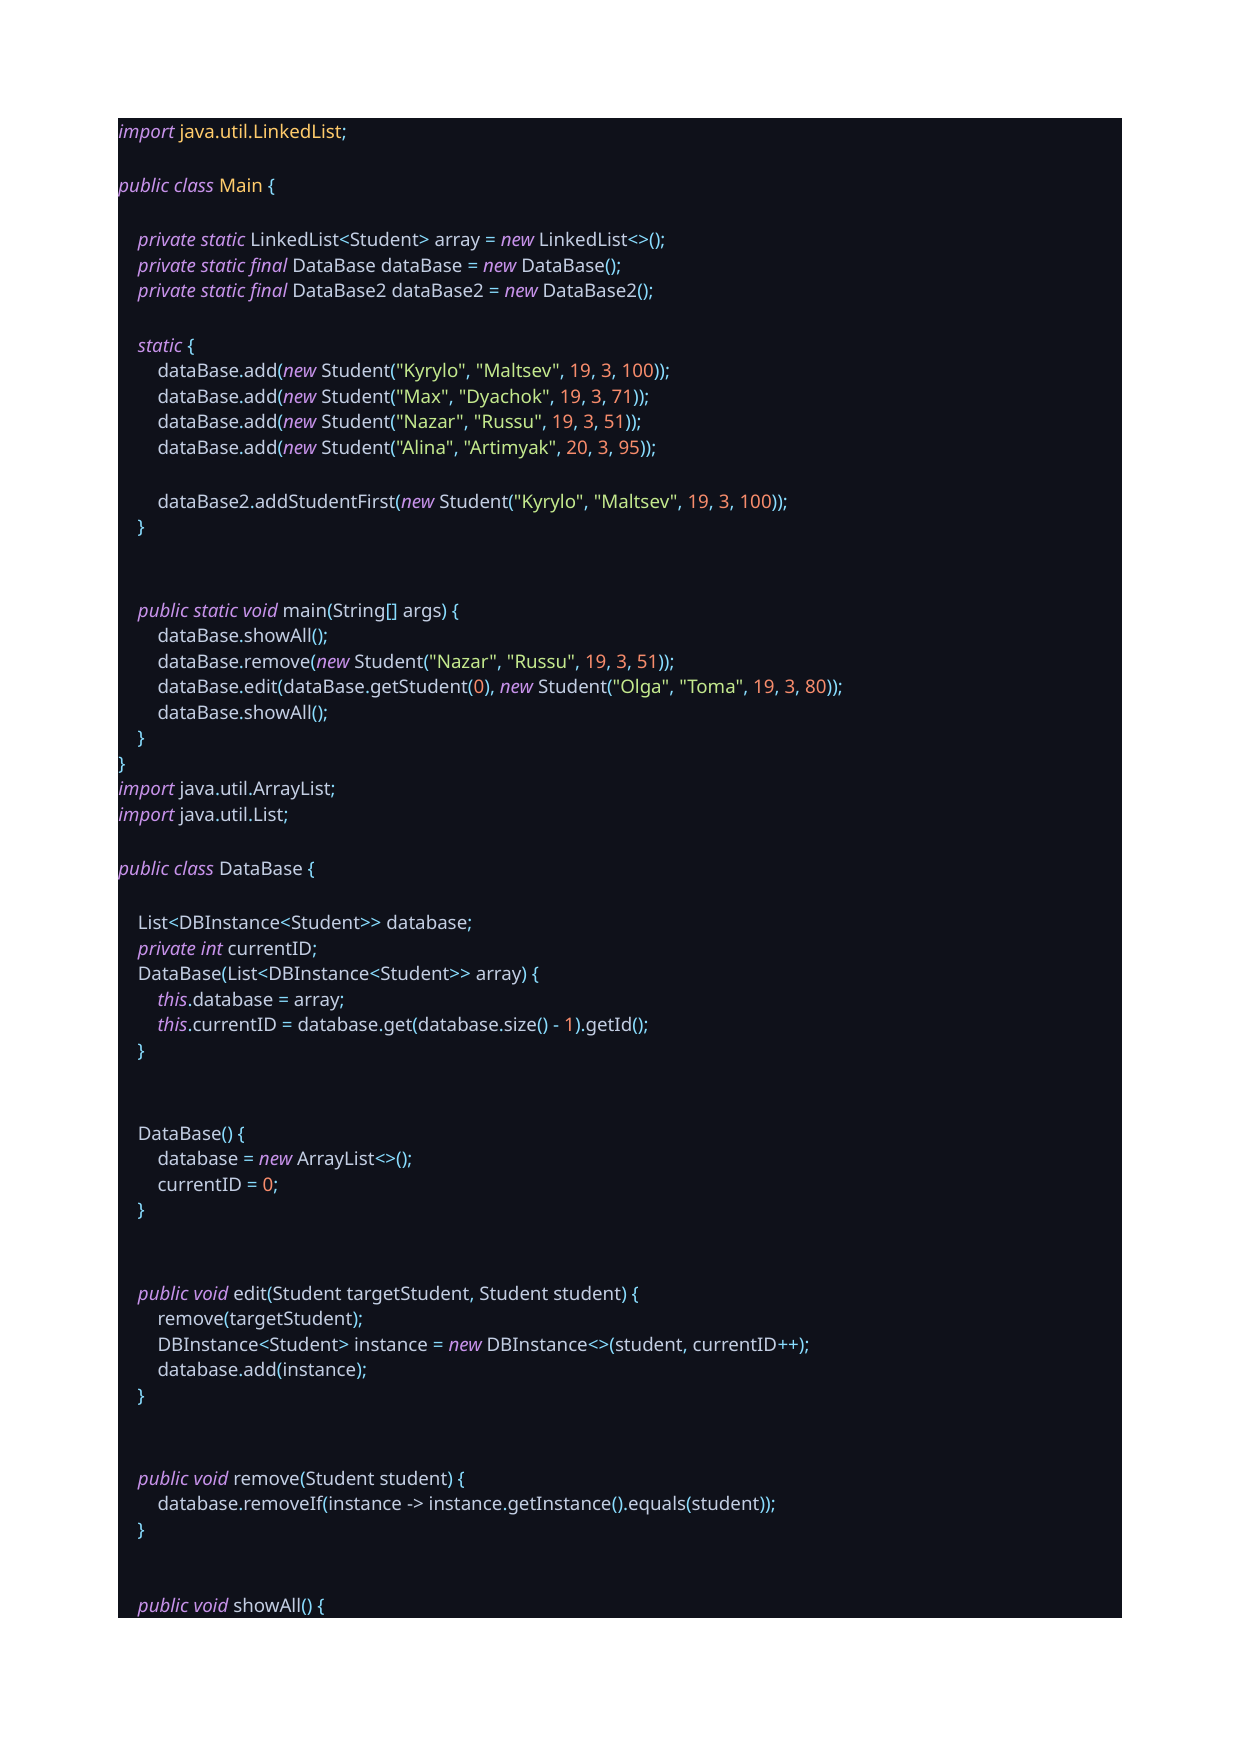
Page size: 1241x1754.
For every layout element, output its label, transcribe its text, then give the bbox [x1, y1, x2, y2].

text import java.util.LinkedList; public class Main { private static LinkedList<Student> array = new LinkedList<>(); private static final DataBase dataBase = new DataBase(); private static final DataBase2 dataBase2 = new DataBase2(); static { dataBase.add(new Student("Kyrylo", "Maltsev", 19, 3, 100)); dataBase.add(new Student("Max", "Dyachok", 19, 3, 71)); dataBase.add(new Student("Nazar", "Russu", 19, 3, 51)); dataBase.add(new Student("Alina", "Artimyak", 20, 3, 95)); dataBase2.addStudentFirst(new Student("Kyrylo", "Maltsev", 19, 3, 100)); } public static void main(String[] args) { dataBase.showAll(); dataBase.remove(new Student("Nazar", "Russu", 19, 3, 51)); dataBase.edit(dataBase.getStudent(0), new Student("Olga", "Toma", 19, 3, 80)); dataBase.showAll(); } } [118, 118, 1122, 776]
text import java.util.ArrayList; import java.util.List; public class DataBase { List<DBInstance<Student>> database; private int currentID; DataBase(List<DBInstance<Student>> array) { this.database = array; this.currentID = database.get(database.size() - 1).getId(); } DataBase() { database = new ArrayList<>(); currentID = 0; } public void edit(Student targetStudent, Student student) { remove(targetStudent); DBInstance<Student> instance = new DBInstance<>(student, currentID++); database.add(instance); } public void remove(Student student) { database.removeIf(instance -> instance.getInstance().equals(student)); } public void showAll() { [118, 776, 1122, 1618]
